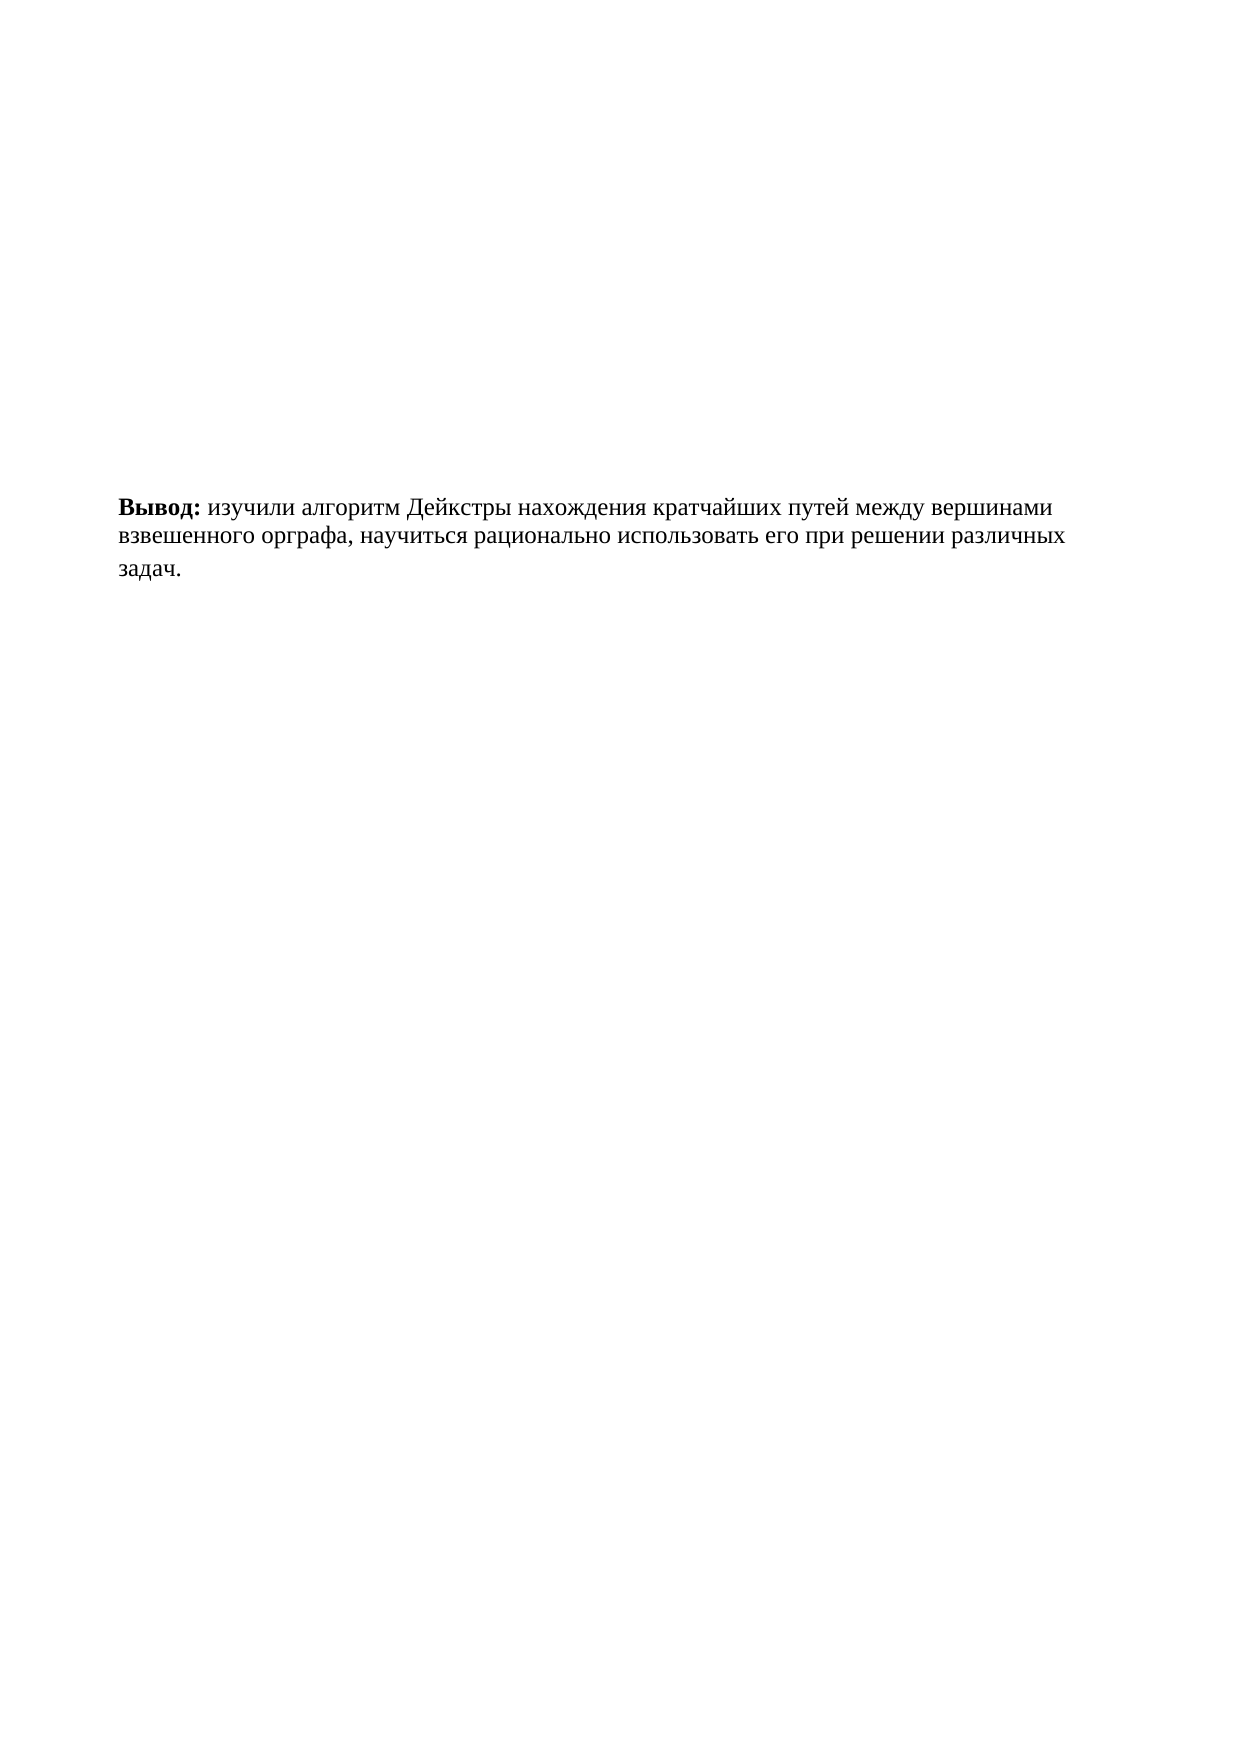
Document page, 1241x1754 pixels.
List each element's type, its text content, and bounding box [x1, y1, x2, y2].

text Вывод: изучили алгоритм Дейкстры нахождения кратчайших путей между вершинами взвешенного орграфа, научиться рационально использовать его при решении различных задач. [118, 492, 1122, 583]
